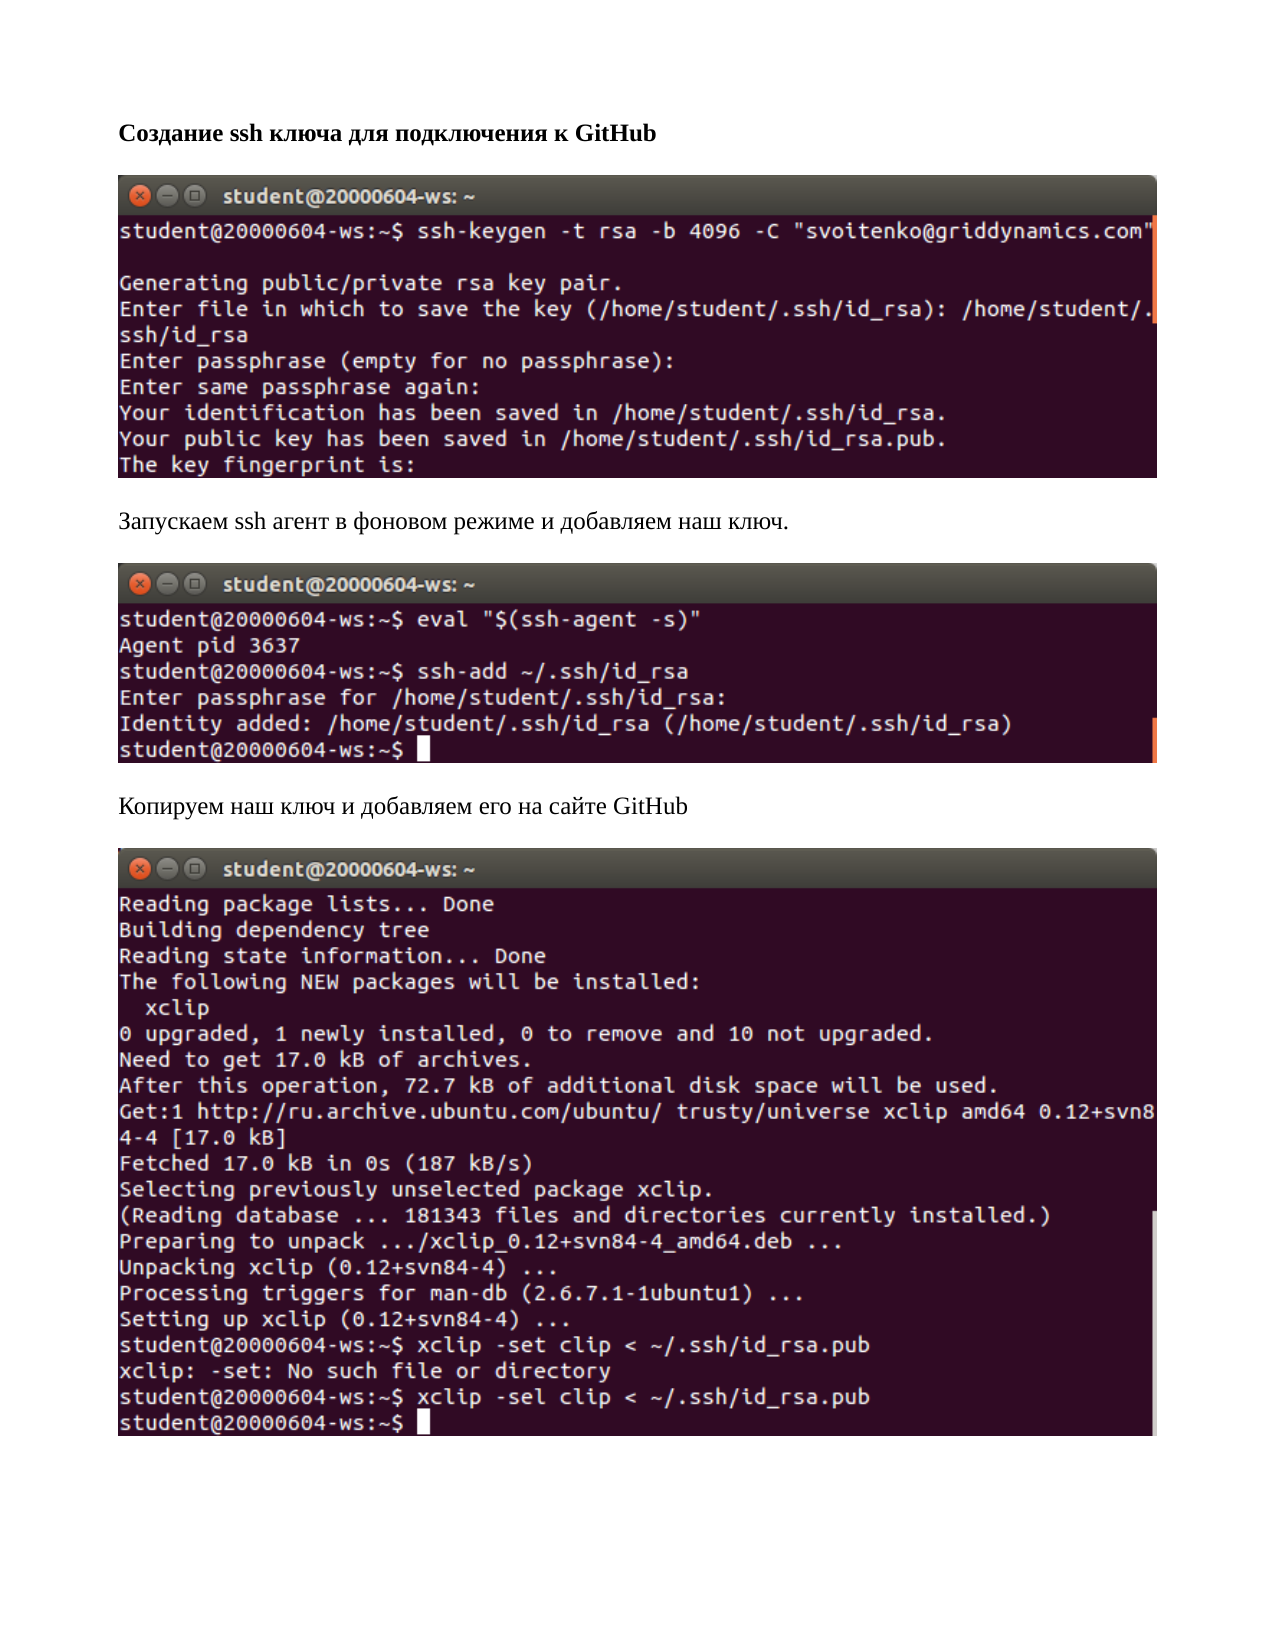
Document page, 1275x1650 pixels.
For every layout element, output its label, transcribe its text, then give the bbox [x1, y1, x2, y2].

text Запускаем ssh агент в фоновом режиме и добавляем наш ключ. [118, 506, 1157, 535]
picture [118, 563, 1157, 763]
text Создание ssh ключа для подключения к GitHub [118, 118, 1157, 147]
picture [118, 175, 1157, 478]
picture [118, 848, 1157, 1436]
text Копируем наш ключ и добавляем его на сайте GitHub [118, 791, 1157, 820]
